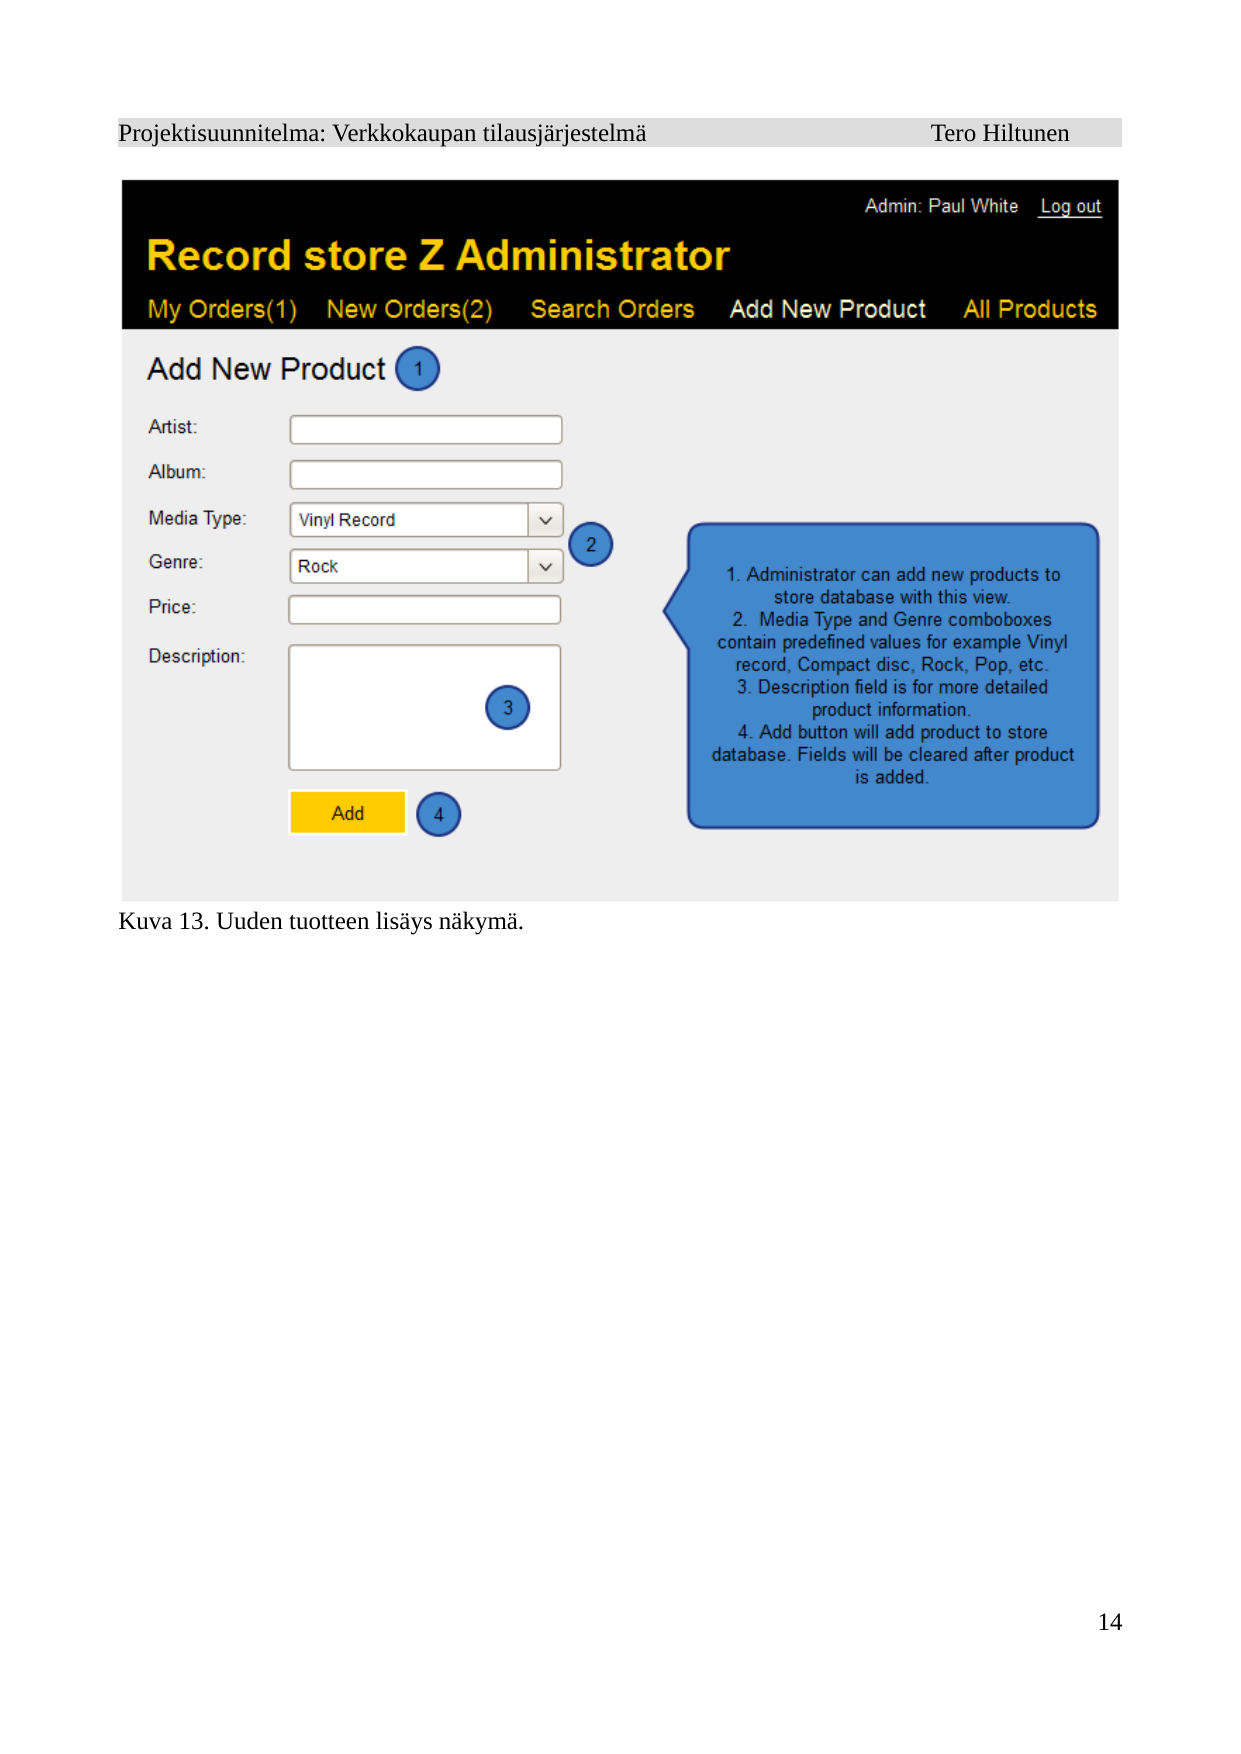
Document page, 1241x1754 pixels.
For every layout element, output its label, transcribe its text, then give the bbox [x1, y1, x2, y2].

text Kuva 13. Uuden tuotteen lisäys näkymä. [118, 906, 1122, 935]
picture [118, 176, 1123, 906]
